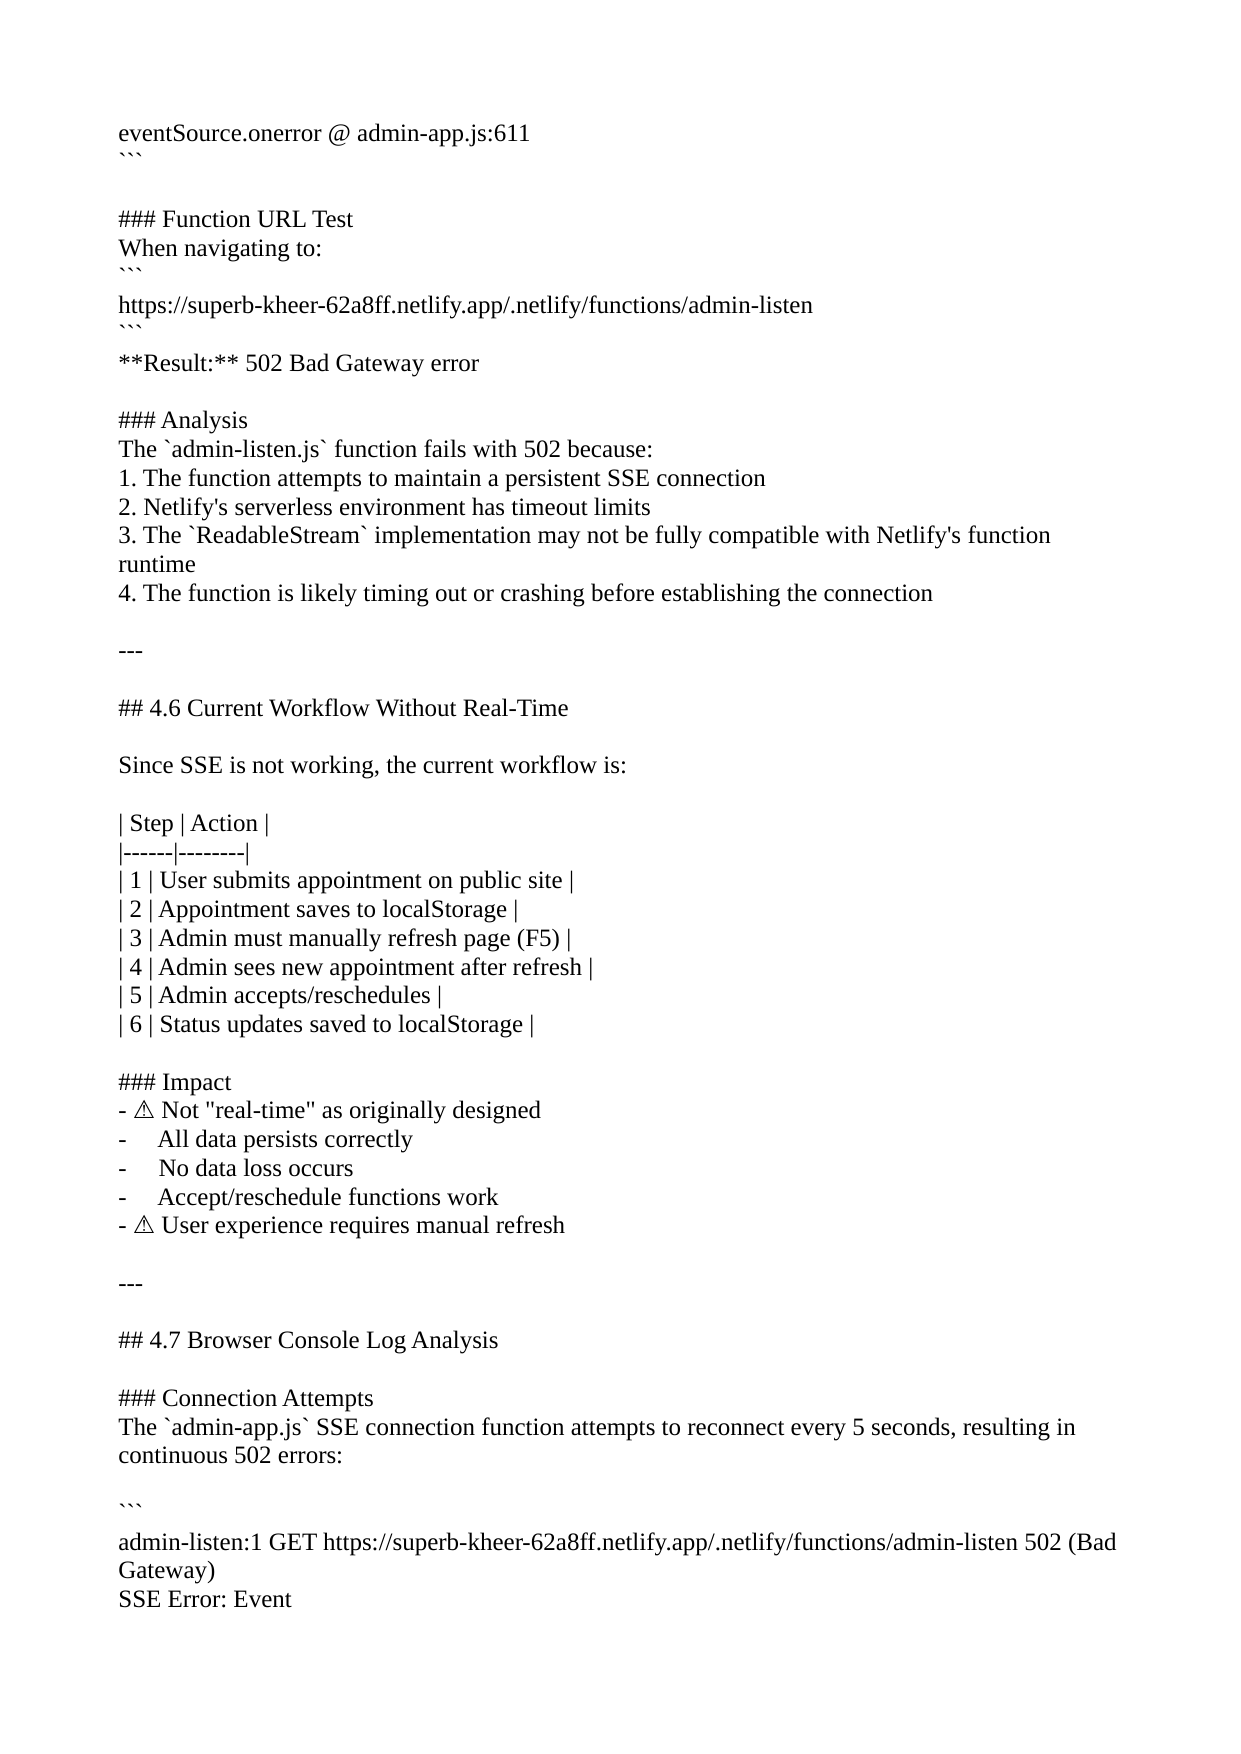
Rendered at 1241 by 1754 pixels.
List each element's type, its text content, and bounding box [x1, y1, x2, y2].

text | 5 | Admin accepts/reschedules | [118, 981, 1122, 1009]
text - ⚠️ User experience requires manual refresh [118, 1211, 1122, 1239]
text | 6 | Status updates saved to localStorage | [118, 1009, 1122, 1038]
text | 2 | Appointment saves to localStorage | [118, 894, 1122, 923]
text 4. The function is likely timing out or crashing before establishing the connection [118, 578, 1122, 607]
text The `admin-app.js` SSE connection function attempts to reconnect every 5 seconds, resulting in continuous 502 errors: [118, 1412, 1122, 1469]
text ## 4.7 Browser Console Log Analysis [118, 1326, 1122, 1354]
text **Result:** 502 Bad Gateway error [118, 348, 1122, 377]
text --- [118, 1268, 1122, 1297]
text |------|--------| [118, 837, 1122, 866]
text ``` [118, 1498, 1122, 1527]
text admin-listen:1 GET https://superb-kheer-62a8ff.netlify.app/.netlify/functions/admin-listen 502 (Bad Gateway) [118, 1527, 1122, 1584]
text ### Connection Attempts [118, 1383, 1122, 1412]
text 1. The function attempts to maintain a persistent SSE connection [118, 463, 1122, 492]
text SSE Error: Event [118, 1584, 1122, 1613]
text ### Function URL Test [118, 204, 1122, 233]
text Since SSE is not working, the current workflow is: [118, 751, 1122, 779]
text | 4 | Admin sees new appointment after refresh | [118, 952, 1122, 981]
text ### Impact [118, 1067, 1122, 1096]
text When navigating to: [118, 233, 1122, 262]
text ``` [118, 262, 1122, 291]
text 3. The `ReadableStream` implementation may not be fully compatible with Netlify's function runtime [118, 521, 1122, 578]
text | 1 | User submits appointment on public site | [118, 866, 1122, 894]
text The `admin-listen.js` function fails with 502 because: [118, 434, 1122, 463]
text --- [118, 636, 1122, 664]
text ``` [118, 319, 1122, 348]
text - ✅ All data persists correctly [118, 1124, 1122, 1153]
text - ✅ Accept/reschedule functions work [118, 1182, 1122, 1211]
text 2. Netlify's serverless environment has timeout limits [118, 492, 1122, 521]
text ``` [118, 147, 1122, 176]
text - ⚠️ Not "real-time" as originally designed [118, 1096, 1122, 1124]
text - ✅ No data loss occurs [118, 1153, 1122, 1182]
text ## 4.6 Current Workflow Without Real-Time [118, 693, 1122, 722]
text | 3 | Admin must manually refresh page (F5) | [118, 923, 1122, 952]
text https://superb-kheer-62a8ff.netlify.app/.netlify/functions/admin-listen [118, 291, 1122, 319]
text ### Analysis [118, 406, 1122, 434]
text eventSource.onerror @ admin-app.js:611 [118, 118, 1122, 147]
text | Step | Action | [118, 808, 1122, 837]
